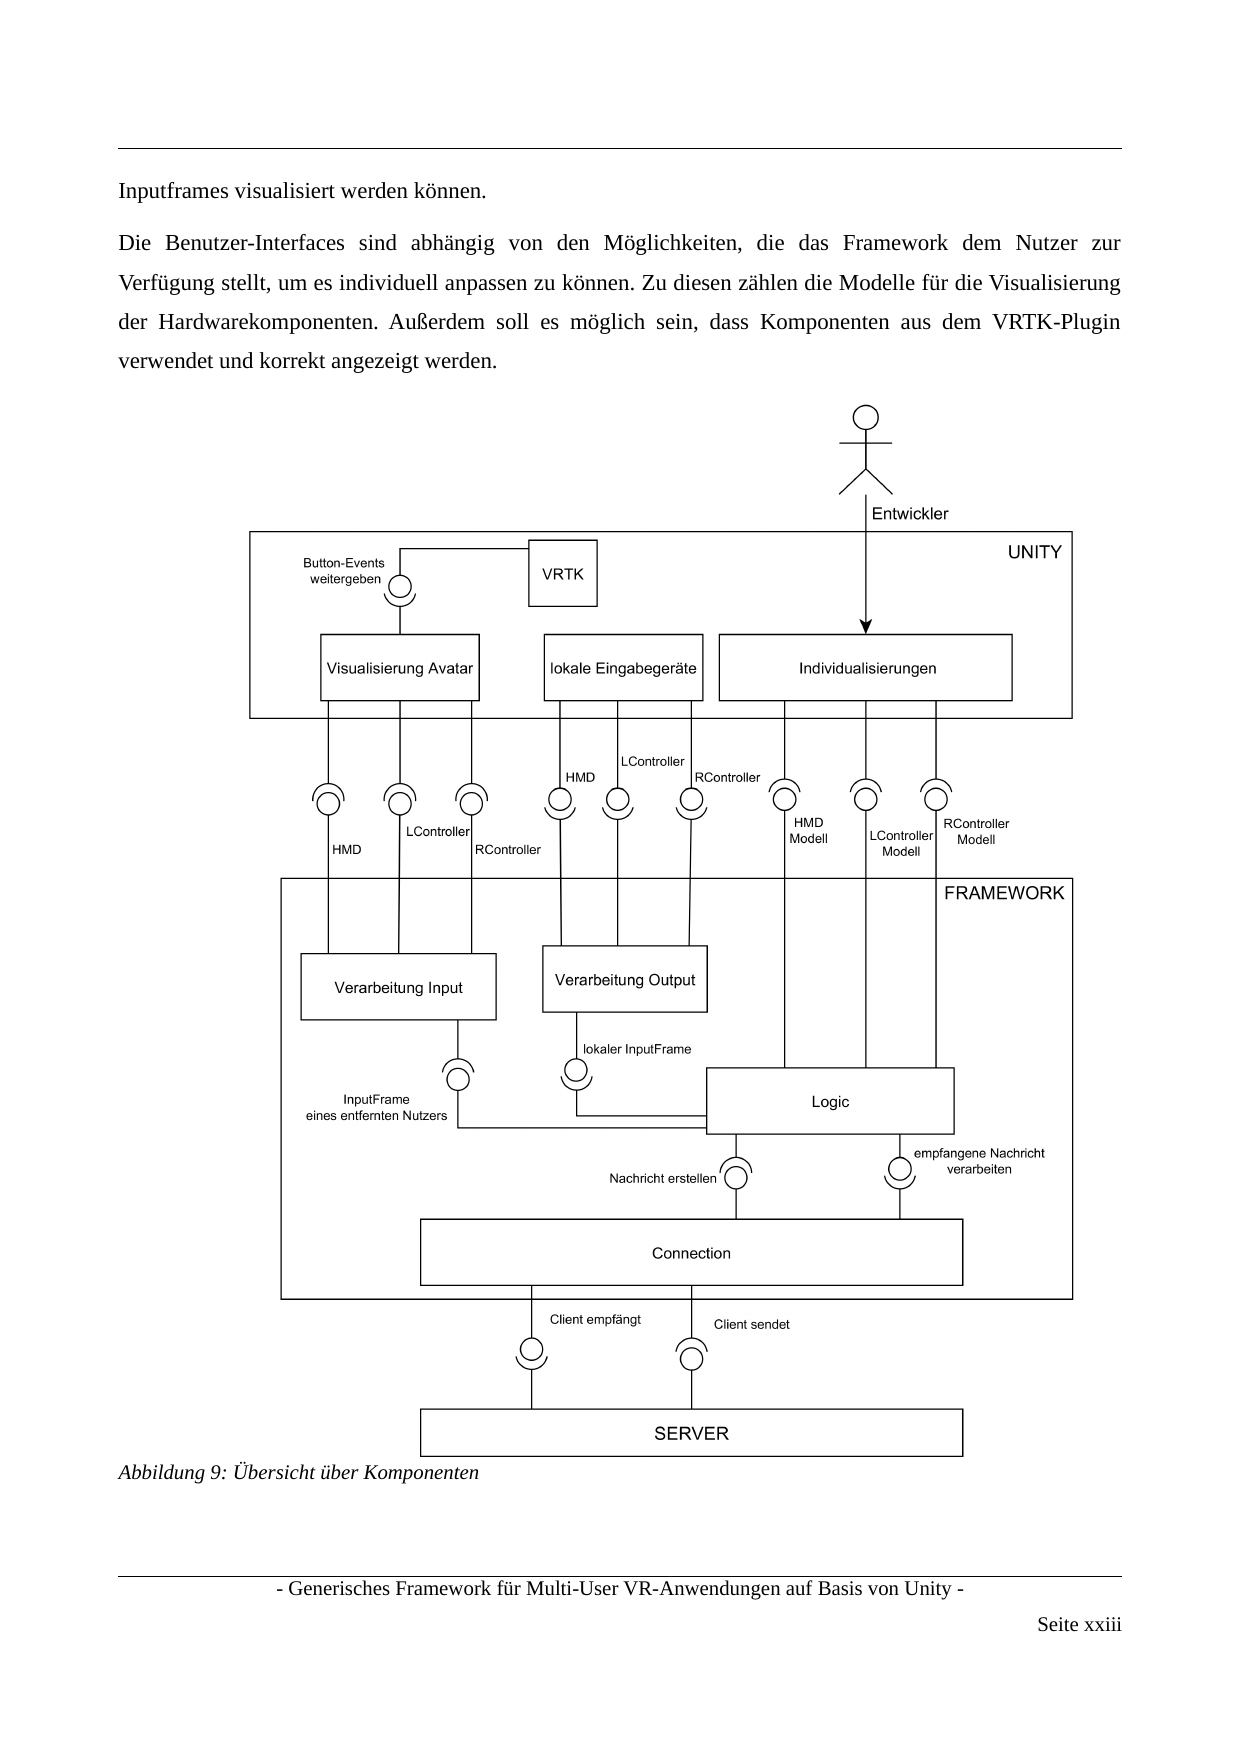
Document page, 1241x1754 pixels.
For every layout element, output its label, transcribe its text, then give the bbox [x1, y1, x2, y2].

text Abbildung 9: Übersicht über Komponenten [118, 1461, 1122, 1484]
picture [118, 399, 1123, 1461]
text Inputframes visualisiert werden können. [118, 177, 1122, 203]
text Die Benutzer-Interfaces sind abhängig von den Möglichkeiten, die das Framework dem Nutzer zur Verfügung stellt, um es individuell anpassen zu können. Zu diesen zählen die Modelle für die Visualisierung der Hardwarekomponenten. Außerdem soll es möglich sein, dass Komponenten aus dem VRTK-Plugin verwendet und korrekt angezeigt werden. [118, 229, 1122, 374]
